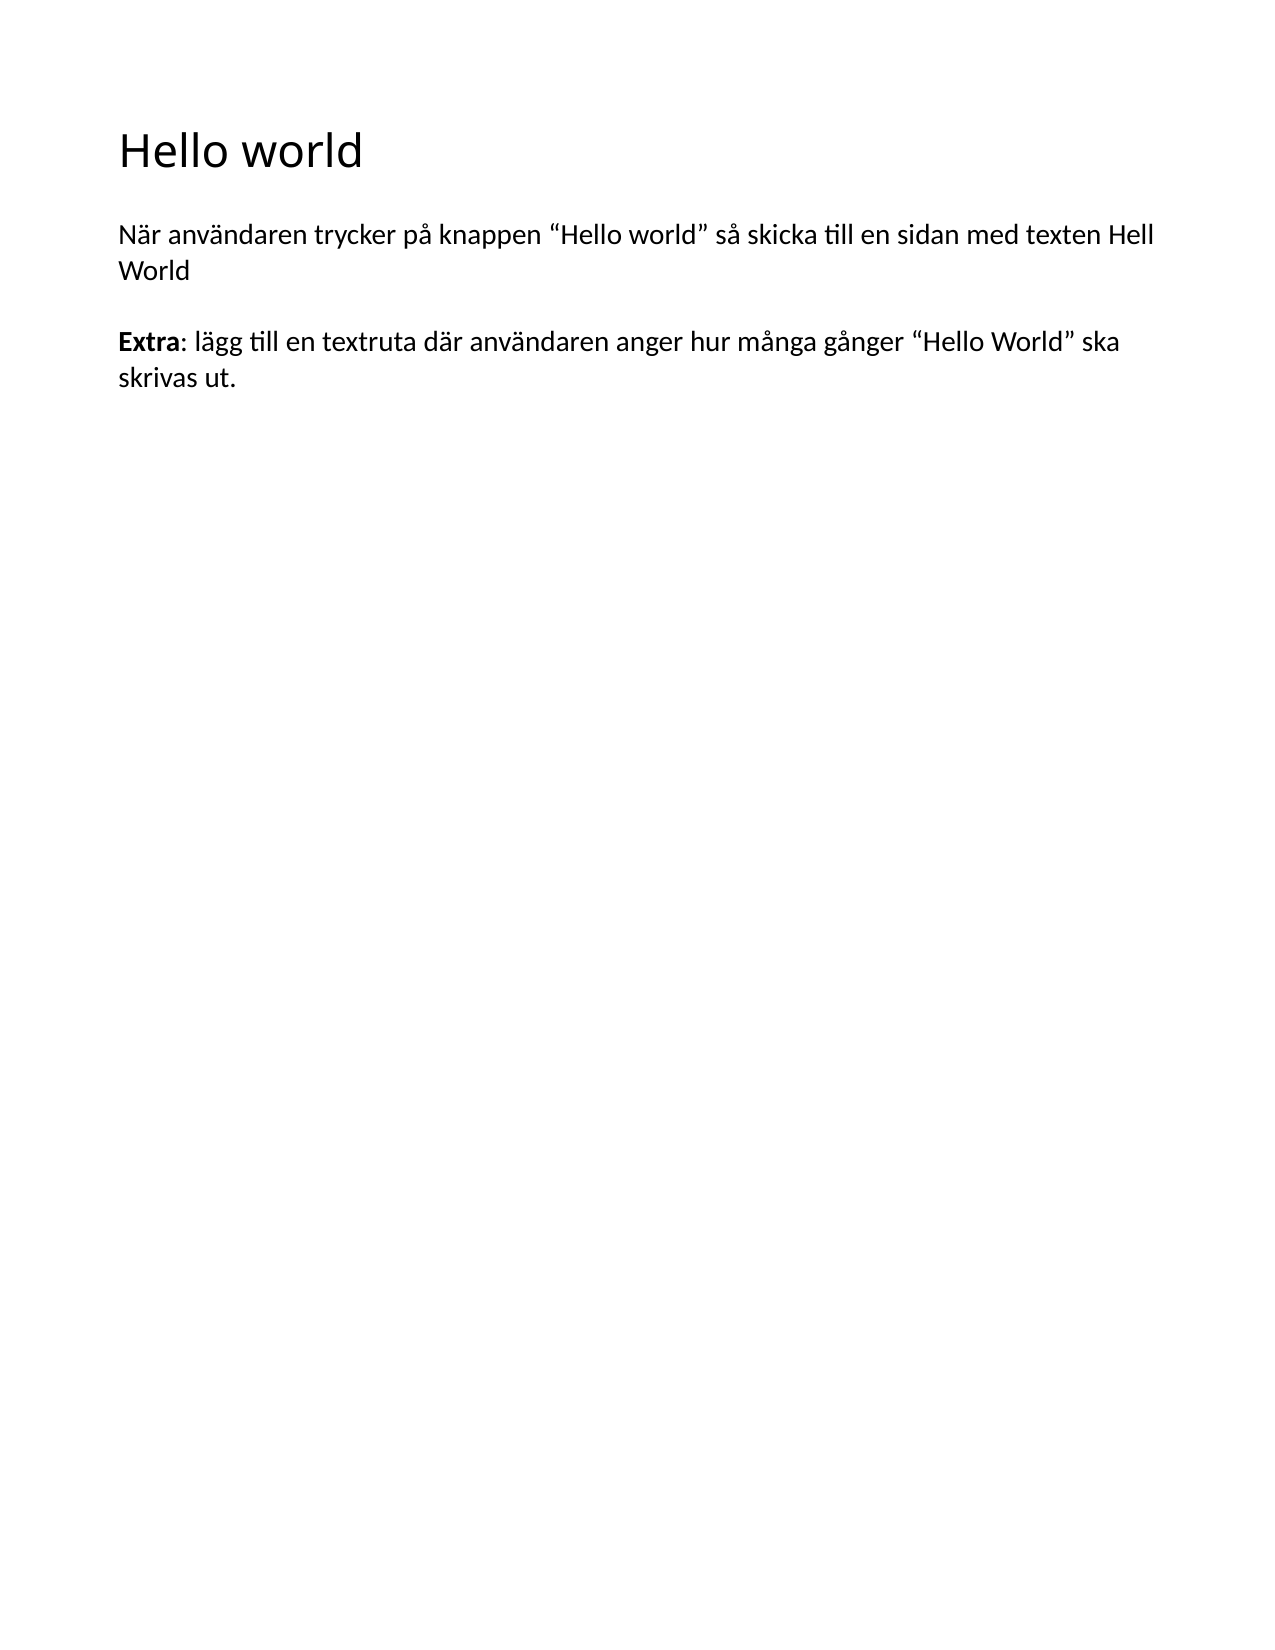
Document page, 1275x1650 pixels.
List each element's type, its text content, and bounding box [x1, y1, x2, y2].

text Extra: lägg till en textruta där användaren anger hur många gånger “Hello World” ska skrivas ut. [118, 323, 1157, 394]
text När användaren trycker på knappen “Hello world” så skicka till en sidan med texten Hell World [118, 216, 1157, 287]
text Hello world [118, 118, 1157, 181]
